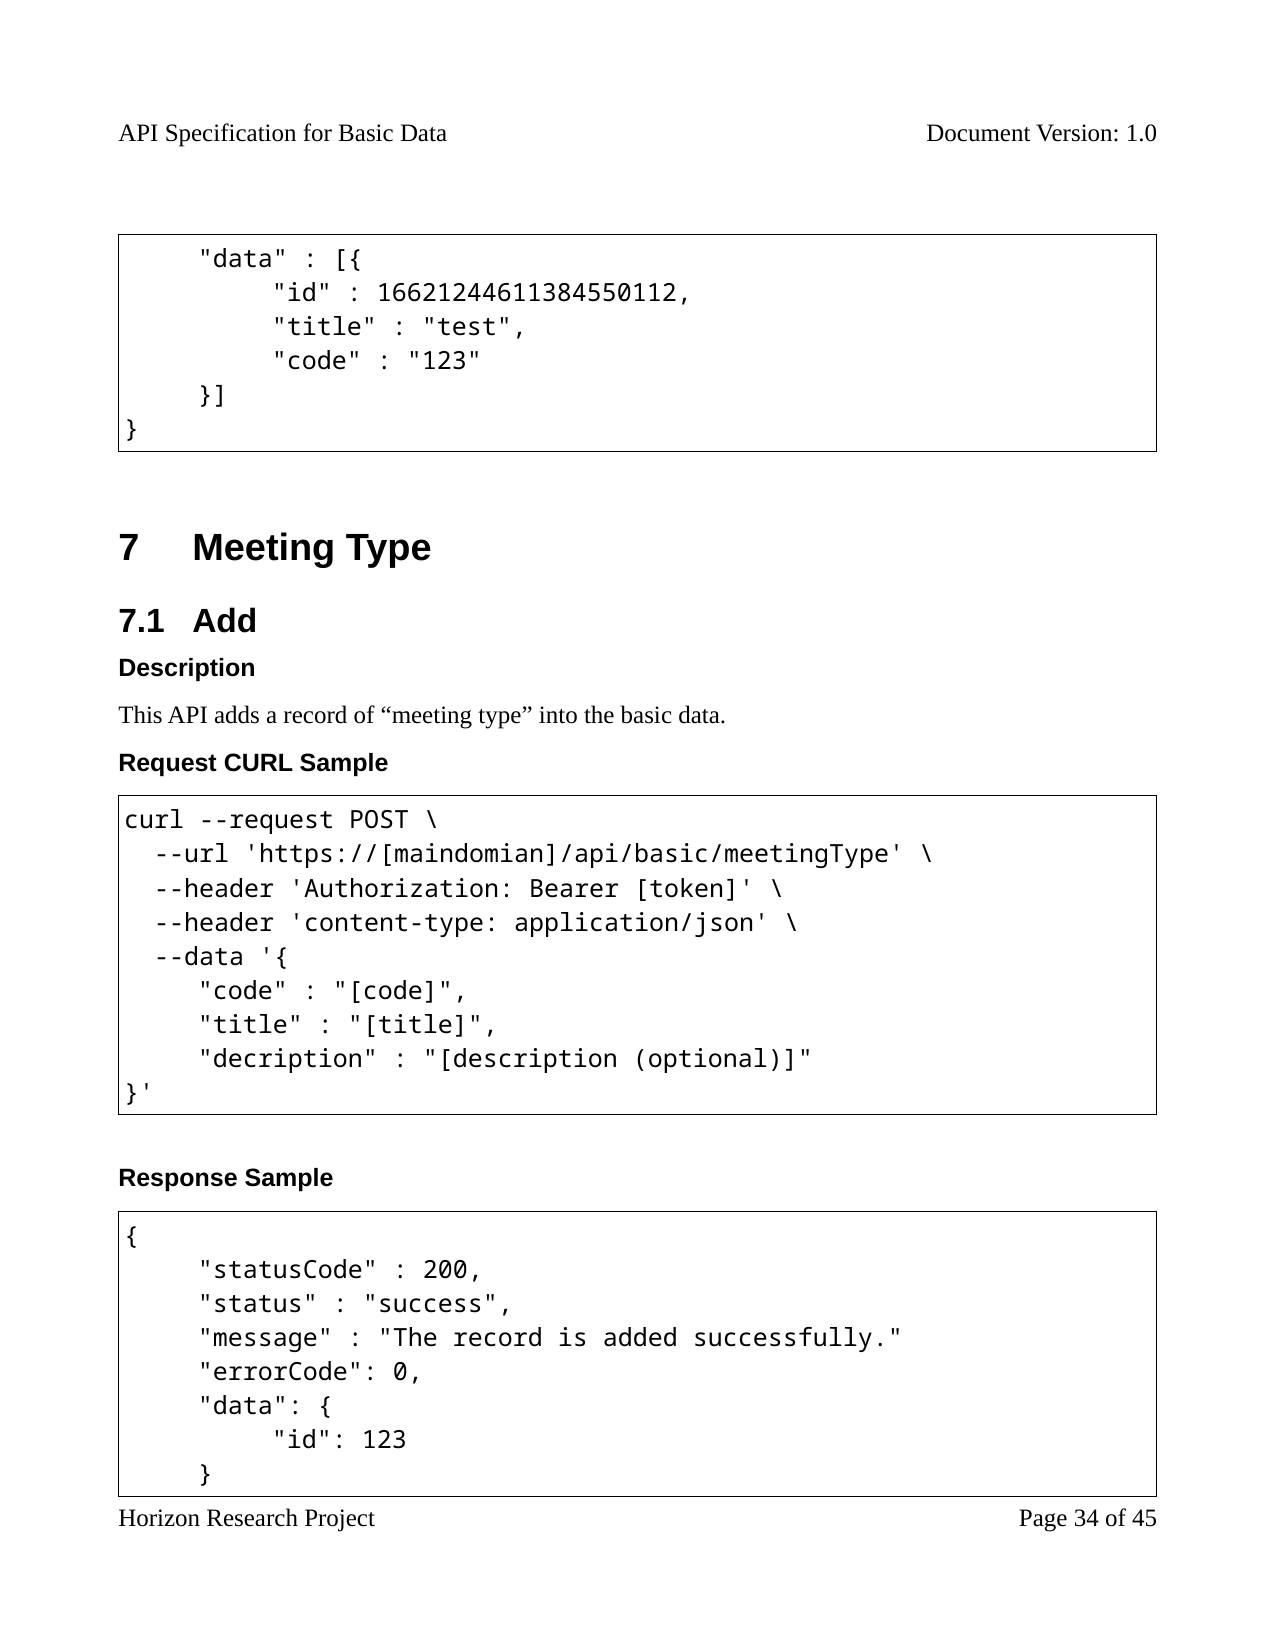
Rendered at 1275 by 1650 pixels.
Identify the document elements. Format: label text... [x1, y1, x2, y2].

subtitle Meeting Type [118, 524, 1157, 568]
table_header curl --request POST \ --url 'https://[maindomian]/api/basic/meetingType' \ --header 'Authorization: Bearer [token]' \ --header 'content-type: application/json' \ --data '{ "code" : "[code]", "title" : "[title]", "decription" : "[description (optional)]" }' [119, 796, 1156, 1114]
table_header { "statusCode" : 200, "status" : "success", "message" : "The record is added successfully." "errorCode": 0, "data": { "id": 123 } [119, 1212, 1156, 1496]
text Request CURL Sample [118, 748, 1157, 776]
subtitle Add [118, 601, 1157, 640]
text This API adds a record of “meeting type” into the basic data. [118, 700, 1157, 729]
text Response Sample [118, 1163, 1157, 1192]
table_header "data" : [{ "id" : 16621244611384550112, "title" : "test", "code" : "123" }] } [119, 235, 1156, 451]
text Description [118, 652, 1157, 681]
